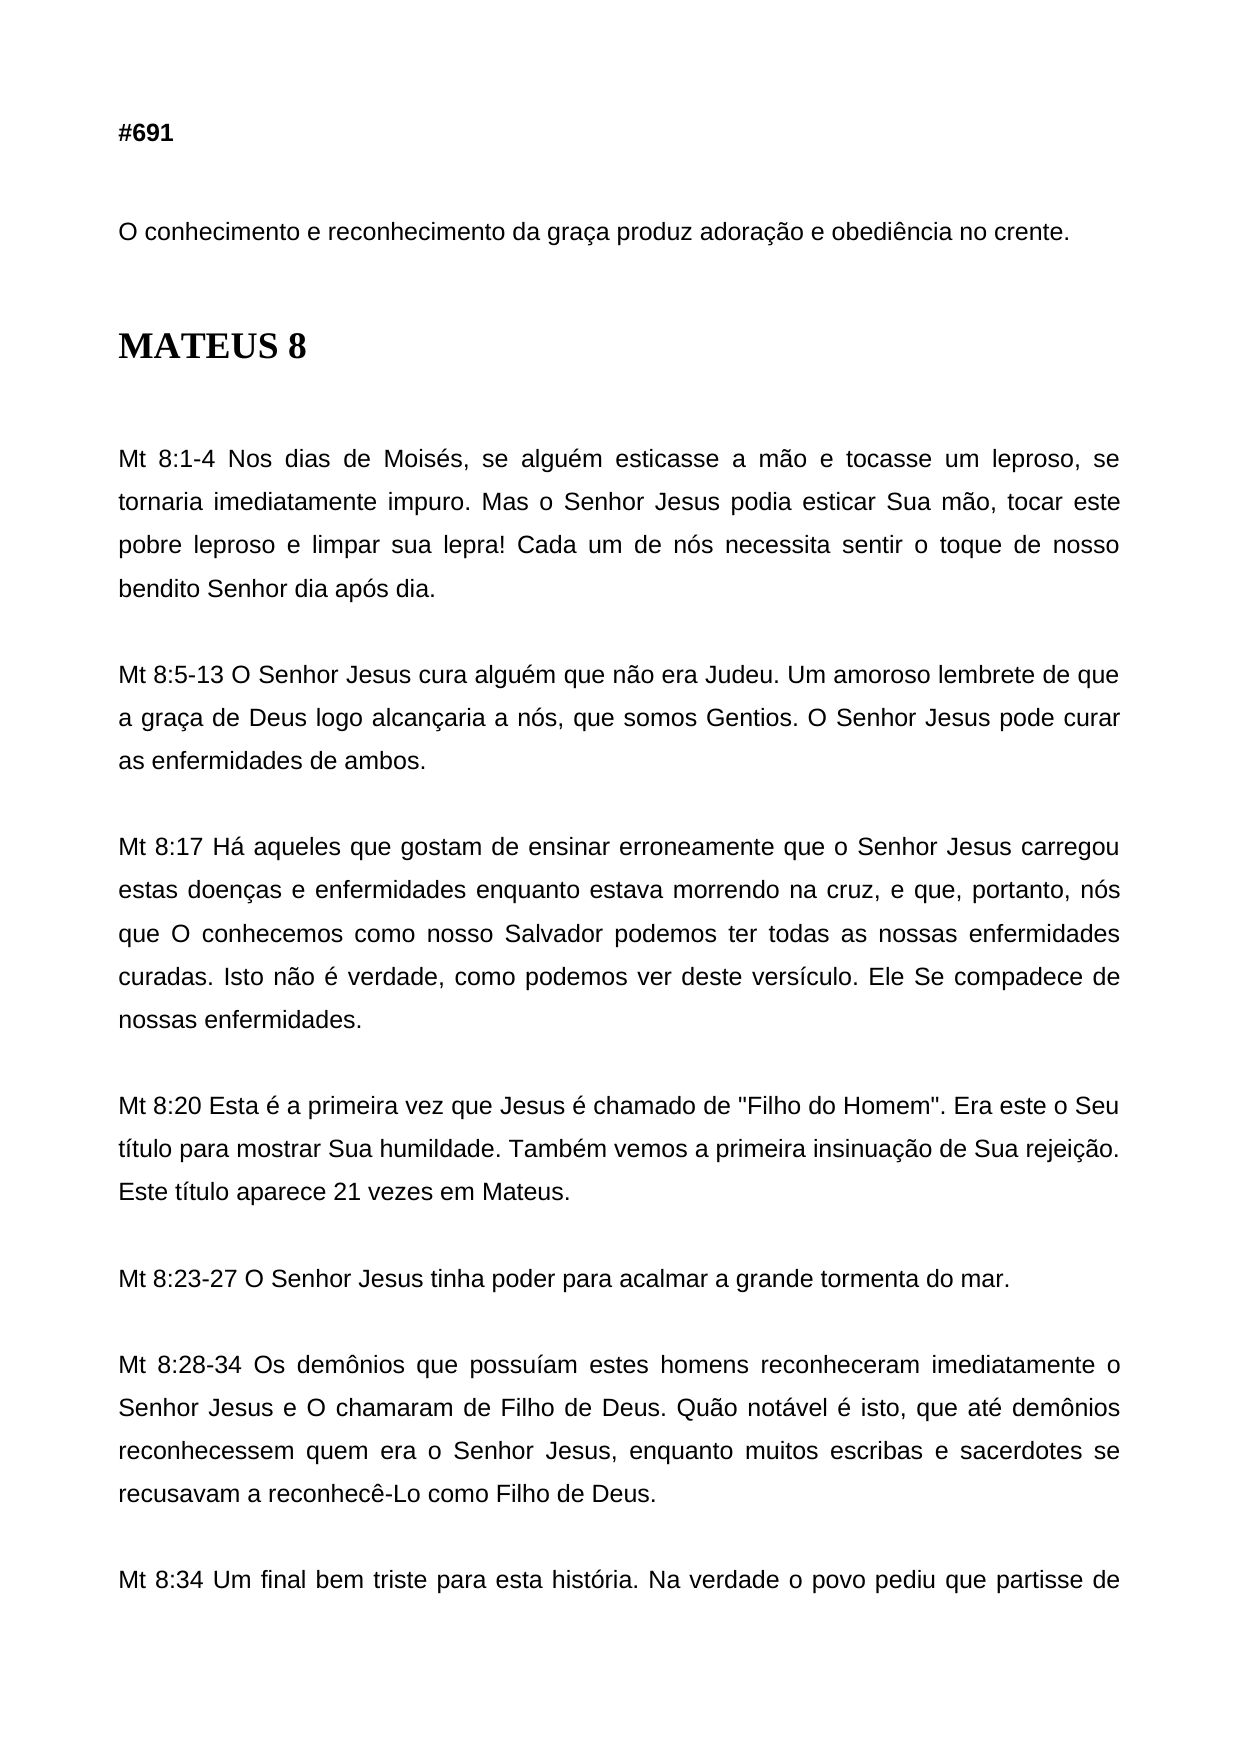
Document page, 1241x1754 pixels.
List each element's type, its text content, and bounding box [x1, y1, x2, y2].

text Mt 8:20 Esta é a primeira vez que Jesus é chamado de "Filho do Homem". Era este o Seu título para mostrar Sua humildade. Também vemos a primeira insinuação de Sua rejeição. Este título aparece 21 vezes em Mateus. [118, 1091, 1122, 1206]
text Mt 8:23-27 O Senhor Jesus tinha poder para acalmar a grande tormenta do mar. [118, 1264, 1122, 1292]
subtitle #691 [118, 118, 1122, 147]
text Mt 8:17 Há aqueles que gostam de ensinar erroneamente que o Senhor Jesus carregou estas doenças e enfermidades enquanto estava morrendo na cruz, e que, portanto, nós que O conhecemos como nosso Salvador podemos ter todas as nossas enfermidades curadas. Isto não é verdade, como podemos ver deste versículo. Ele Se compadece de nossas enfermidades. [118, 832, 1122, 1034]
text Mt 8:34 Um final bem triste para esta história. Na verdade o povo pediu que partisse de [118, 1566, 1122, 1594]
text Mt 8:5-13 O Senhor Jesus cura alguém que não era Judeu. Um amoroso lembrete de que a graça de Deus logo alcançaria a nós, que somos Gentios. O Senhor Jesus pode curar as enfermidades de ambos. [118, 660, 1122, 775]
text O conhecimento e reconhecimento da graça produz adoração e obediência no crente. [118, 217, 1122, 246]
subtitle MATEUS 8 [118, 324, 1122, 367]
text Mt 8:1-4 Nos dias de Moisés, se alguém esticasse a mão e tocasse um leproso, se tornaria imediatamente impuro. Mas o Senhor Jesus podia esticar Sua mão, tocar este pobre leproso e limpar sua lepra! Cada um de nós necessita sentir o toque de nosso bendito Senhor dia após dia. [118, 444, 1122, 602]
text Mt 8:28-34 Os demônios que possuíam estes homens reconheceram imediatamente o Senhor Jesus e O chamaram de Filho de Deus. Quão notável é isto, que até demônios reconhecessem quem era o Senhor Jesus, enquanto muitos escribas e sacerdotes se recusavam a reconhecê-Lo como Filho de Deus. [118, 1350, 1122, 1508]
